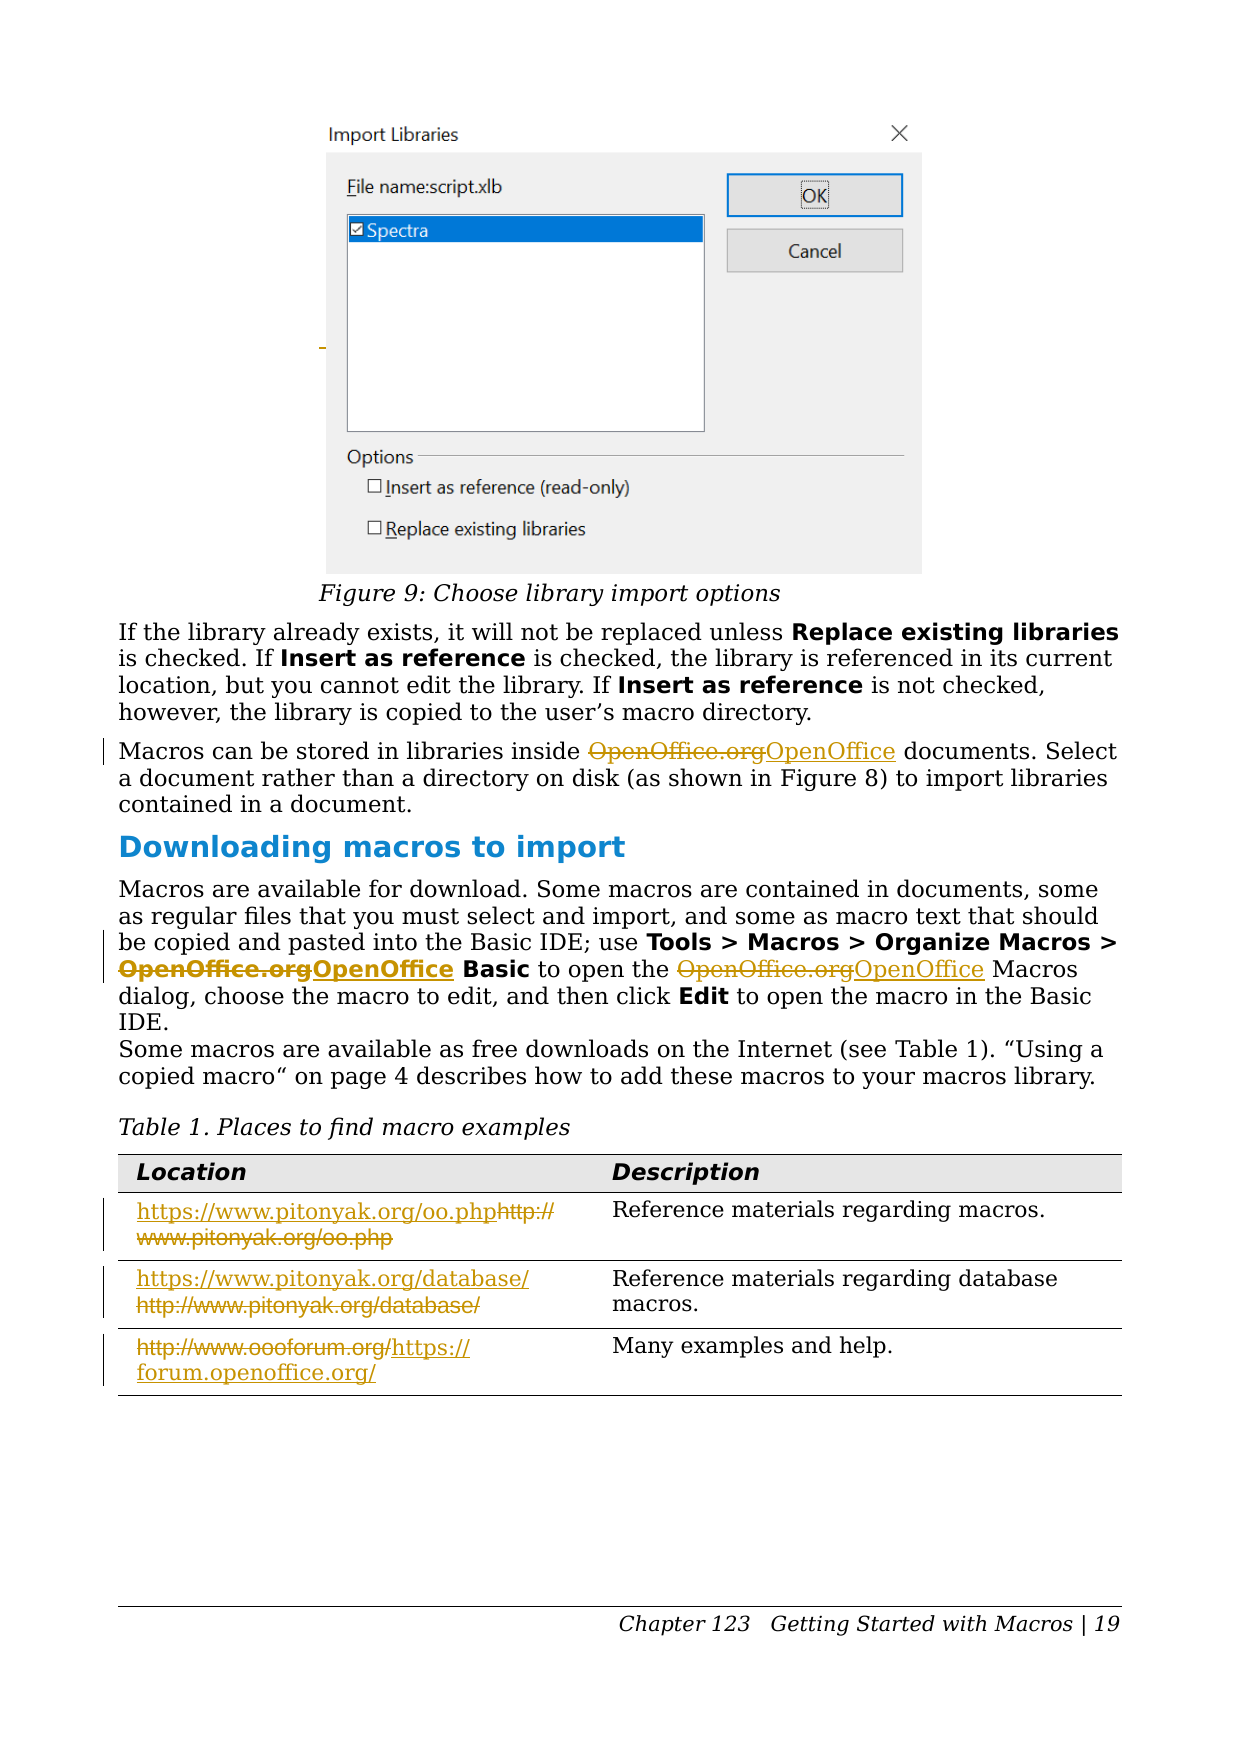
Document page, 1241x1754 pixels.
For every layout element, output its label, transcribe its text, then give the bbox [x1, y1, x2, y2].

text Some macros are available as free downloads on the Internet (see Table 1). “Usingan existing Adding a copied macro“ on page 4 describes how to add these macros to your macros library. [118, 1036, 1122, 1089]
text Macros are available for download. Some macros are contained in documents, some as regular files that you must select and import, and some as macro text that should be copied and pasted into the Basic IDE; use Tools > Macros > Organize Macros > OpenOffice Basic to open the OpenOffice Macros dialog, choose the macro to edit, and then click Edit to open the macro in the Basic IDE. [118, 876, 1122, 1036]
text Macros can be stored in libraries inside OpenOffice documents. Select a document rather than a directory on disk (as shown in Figure 8) to import libraries contained in a document. [118, 738, 1122, 818]
table_header Description [594, 1155, 1122, 1192]
table_cell https://www.pitonyak.org/oo.php [118, 1193, 594, 1260]
text Table 1. Places to find macro examples [118, 1114, 1122, 1141]
table_cell Reference materials regarding macros. [594, 1193, 1122, 1260]
table_cell https://forum.openoffice.org/ [118, 1329, 594, 1395]
text If the library already exists, it will not be replaced unless Replace existing libraries is checked. If Insert as reference is checked, the library is referenced in its current location, but you cannot edit the library. If Insert as reference is not checked, however, the library is copied to the user’s macro directory. [118, 619, 1122, 726]
table_cell Reference materials regarding database macros. [594, 1261, 1122, 1328]
text Figure 9: Choose library import options [319, 580, 921, 606]
table_cell https://www.pitonyak.org/database/ [118, 1261, 594, 1328]
subtitle Downloading macros to import [118, 830, 1122, 864]
table_cell Many examples and help. [594, 1329, 1122, 1395]
picture [326, 118, 922, 574]
table_header Location [118, 1155, 594, 1192]
